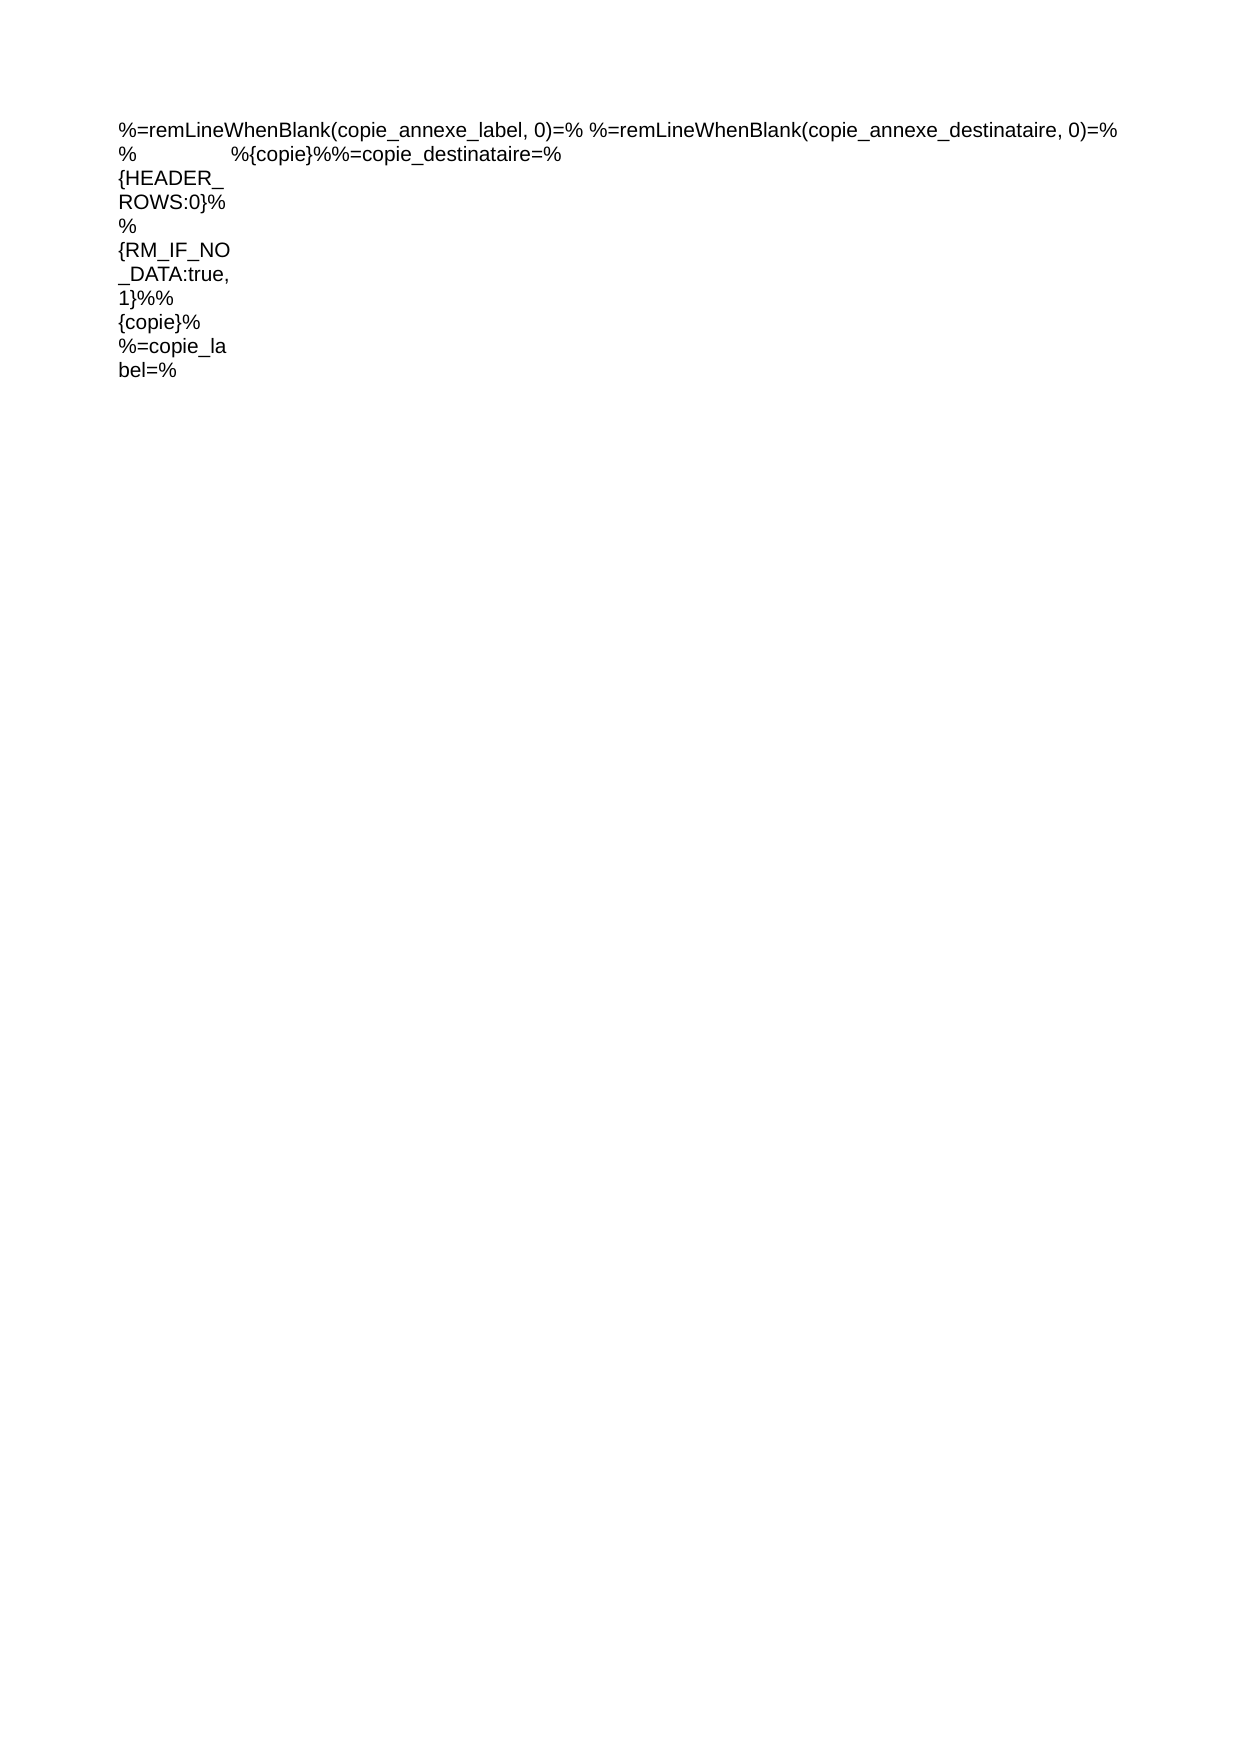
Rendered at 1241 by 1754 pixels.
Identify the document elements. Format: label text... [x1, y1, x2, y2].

table_header %{HEADER_ROWS:0}%%{RM_IF_NO_DATA:true,1}%%{copie}%%=copie_label=% [118, 142, 231, 382]
table_header %{copie}%%=copie_destinataire=% [231, 142, 1122, 382]
text %=remLineWhenBlank(copie_annexe_label, 0)=% %=remLineWhenBlank(copie_annexe_destinataire, 0)=% [118, 118, 1122, 142]
